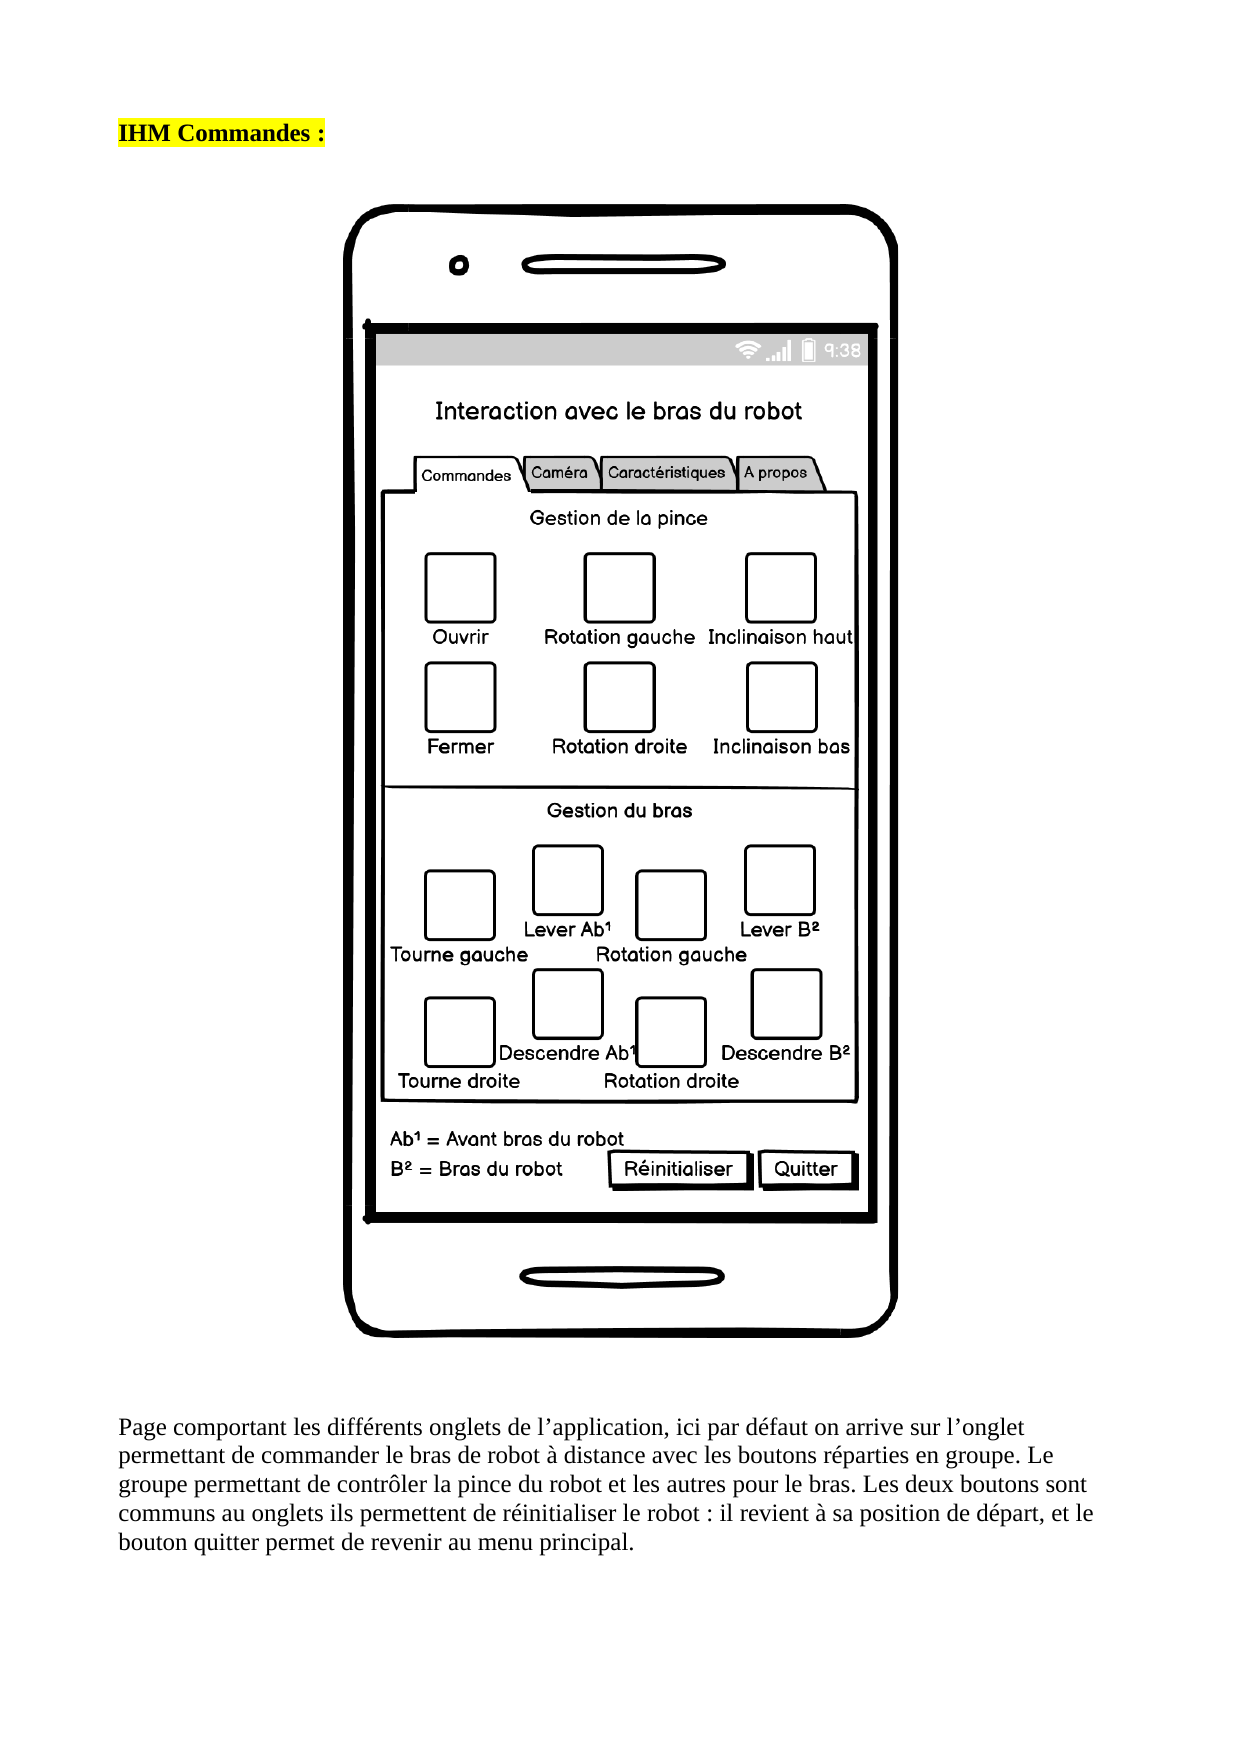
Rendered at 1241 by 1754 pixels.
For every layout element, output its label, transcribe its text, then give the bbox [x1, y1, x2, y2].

text IHM Commandes : [118, 118, 1122, 147]
picture [342, 204, 899, 1338]
text Page comportant les différents onglets de l’application, ici par défaut on arrive sur l’onglet permettant de commander le bras de robot à distance avec les boutons réparties en groupe. Le groupe permettant de contrôler la pince du robot et les autres pour le bras. Les deux boutons sont communs au onglets ils permettent de réinitialiser le robot : il revient à sa position de départ, et le bouton quitter permet de revenir au menu principal. [118, 1412, 1122, 1556]
